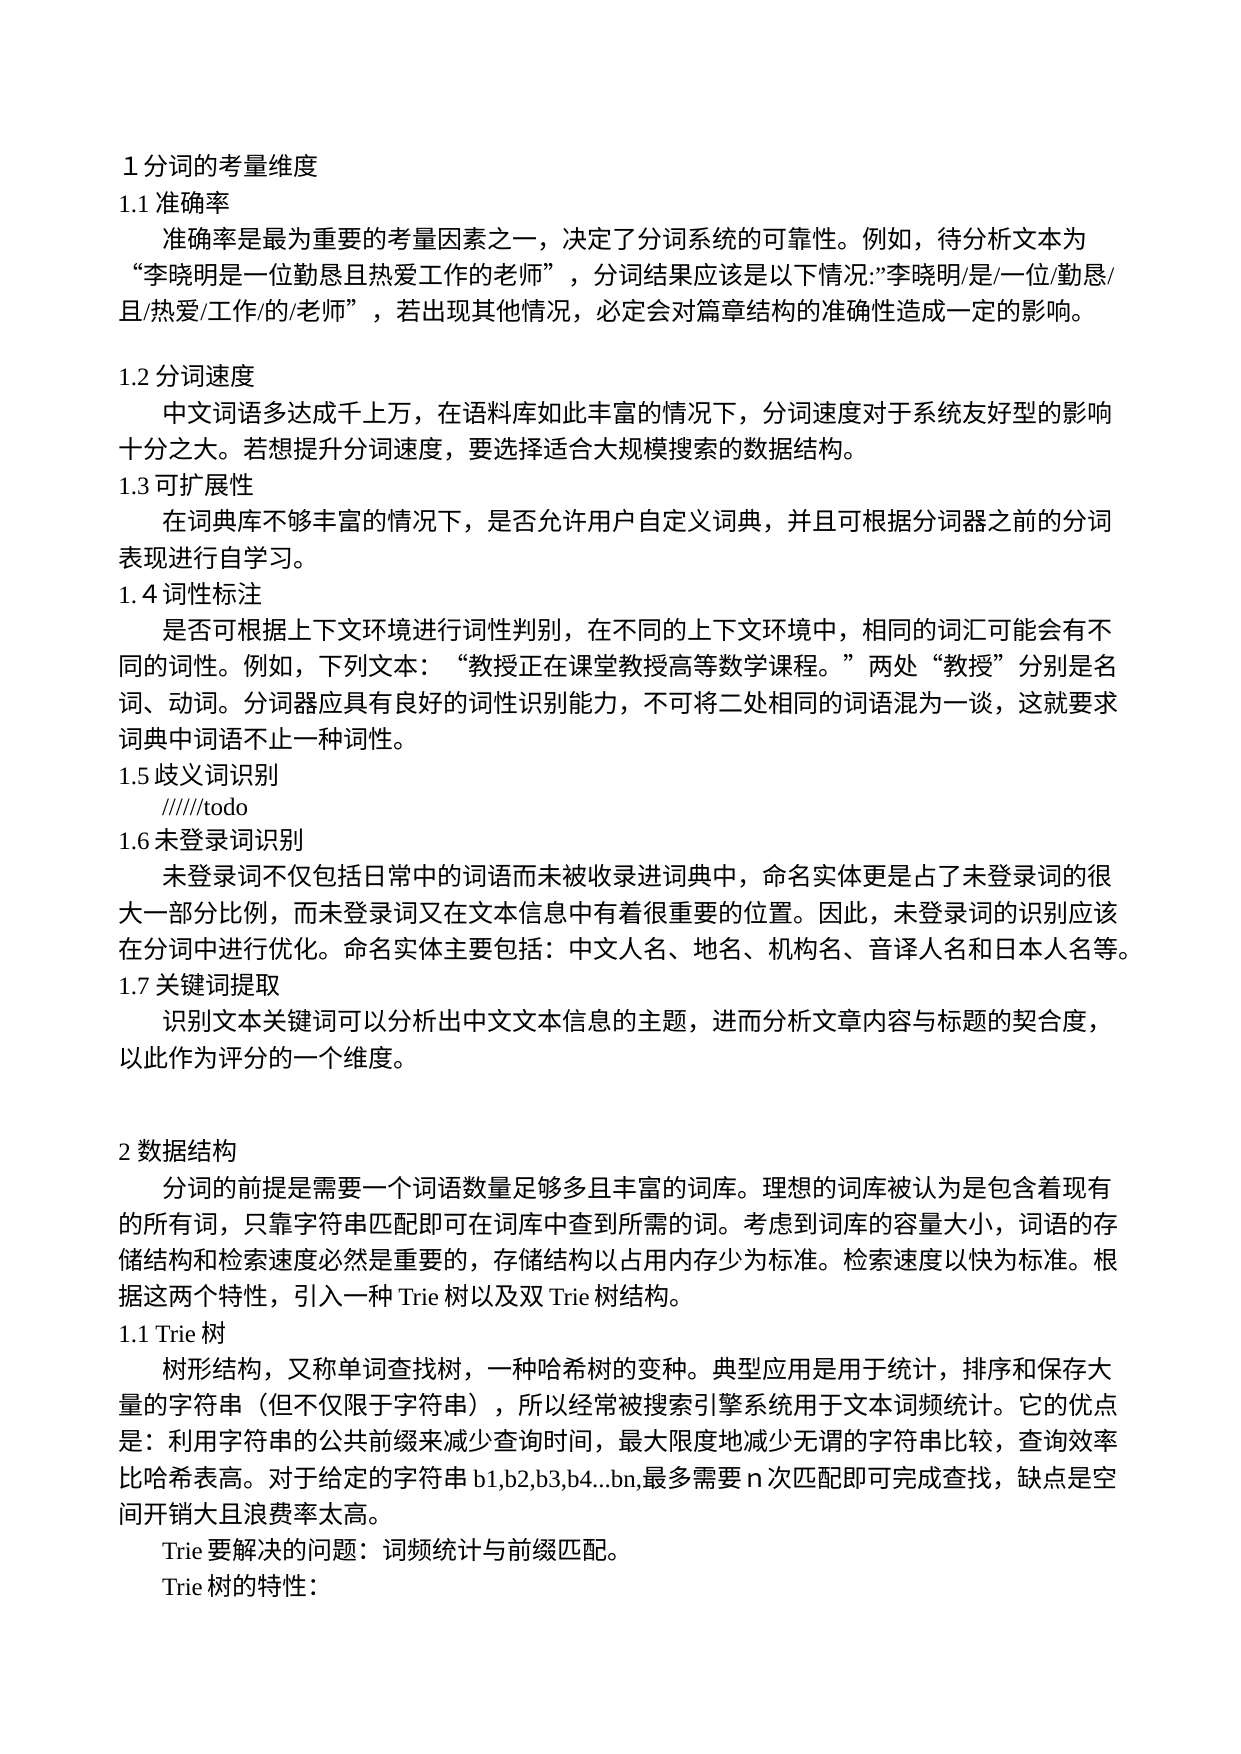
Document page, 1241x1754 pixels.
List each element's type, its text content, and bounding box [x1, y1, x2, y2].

text 1.5歧义词识别 [118, 756, 1122, 792]
text Trie要解决的问题：词频统计与前缀匹配。 [118, 1531, 1122, 1567]
text 2 数据结构 [118, 1132, 1122, 1168]
text 未登录词不仅包括日常中的词语而未被收录进词典中，命名实体更是占了未登录词的很大一部分比例，而未登录词又在文本信息中有着很重要的位置。因此，未登录词的识别应该在分词中进行优化。命名实体主要包括：中文人名、地名、机构名、音译人名和日本人名等。 [118, 857, 1122, 966]
text Trie树的特性： [118, 1567, 1122, 1603]
text 1.1 准确率 [118, 183, 1122, 219]
text 1.6未登录词识别 [118, 821, 1122, 857]
text 分词的前提是需要一个词语数量足够多且丰富的词库。理想的词库被认为是包含着现有的所有词，只靠字符串匹配即可在词库中查到所需的词。考虑到词库的容量大小，词语的存储结构和检索速度必然是重要的，存储结构以占用内存少为标准。检索速度以快为标准。根据这两个特性，引入一种Trie树以及双Trie树结构。 [118, 1168, 1122, 1313]
text 是否可根据上下文环境进行词性判别，在不同的上下文环境中，相同的词汇可能会有不同的词性。例如，下列文本：“教授正在课堂教授高等数学课程。”两处“教授”分别是名词、动词。分词器应具有良好的词性识别能力，不可将二处相同的词语混为一谈，这就要求词典中词语不止一种词性。 [118, 611, 1122, 756]
text 识别文本关键词可以分析出中文文本信息的主题，进而分析文章内容与标题的契合度，以此作为评分的一个维度。 [118, 1002, 1122, 1074]
text 1.7 关键词提取 [118, 966, 1122, 1002]
text １分词的考量维度 [118, 147, 1122, 183]
text 1.1 Trie树 [118, 1313, 1122, 1349]
text 在词典库不够丰富的情况下，是否允许用户自定义词典，并且可根据分词器之前的分词表现进行自学习。 [118, 502, 1122, 574]
text 中文词语多达成千上万，在语料库如此丰富的情况下，分词速度对于系统友好型的影响十分之大。若想提升分词速度，要选择适合大规模搜索的数据结构。 [118, 393, 1122, 466]
text 1.４词性标注 [118, 574, 1122, 611]
text //////todo [118, 792, 1122, 821]
text 1.2 分词速度 [118, 357, 1122, 393]
text 树形结构，又称单词查找树，一种哈希树的变种。典型应用是用于统计，排序和保存大量的字符串（但不仅限于字符串），所以经常被搜索引擎系统用于文本词频统计。它的优点是：利用字符串的公共前缀来减少查询时间，最大限度地减少无谓的字符串比较，查询效率比哈希表高。对于给定的字符串b1,b2,b3,b4...bn,最多需要ｎ次匹配即可完成查找，缺点是空间开销大且浪费率太高。 [118, 1349, 1122, 1531]
text 1.3可扩展性 [118, 466, 1122, 502]
text 准确率是最为重要的考量因素之一，决定了分词系统的可靠性。例如，待分析文本为“李晓明是一位勤恳且热爱工作的老师”，分词结果应该是以下情况:”李晓明/是/一位/勤恳/且/热爱/工作/的/老师”，若出现其他情况，必定会对篇章结构的准确性造成一定的影响。 [118, 219, 1122, 328]
